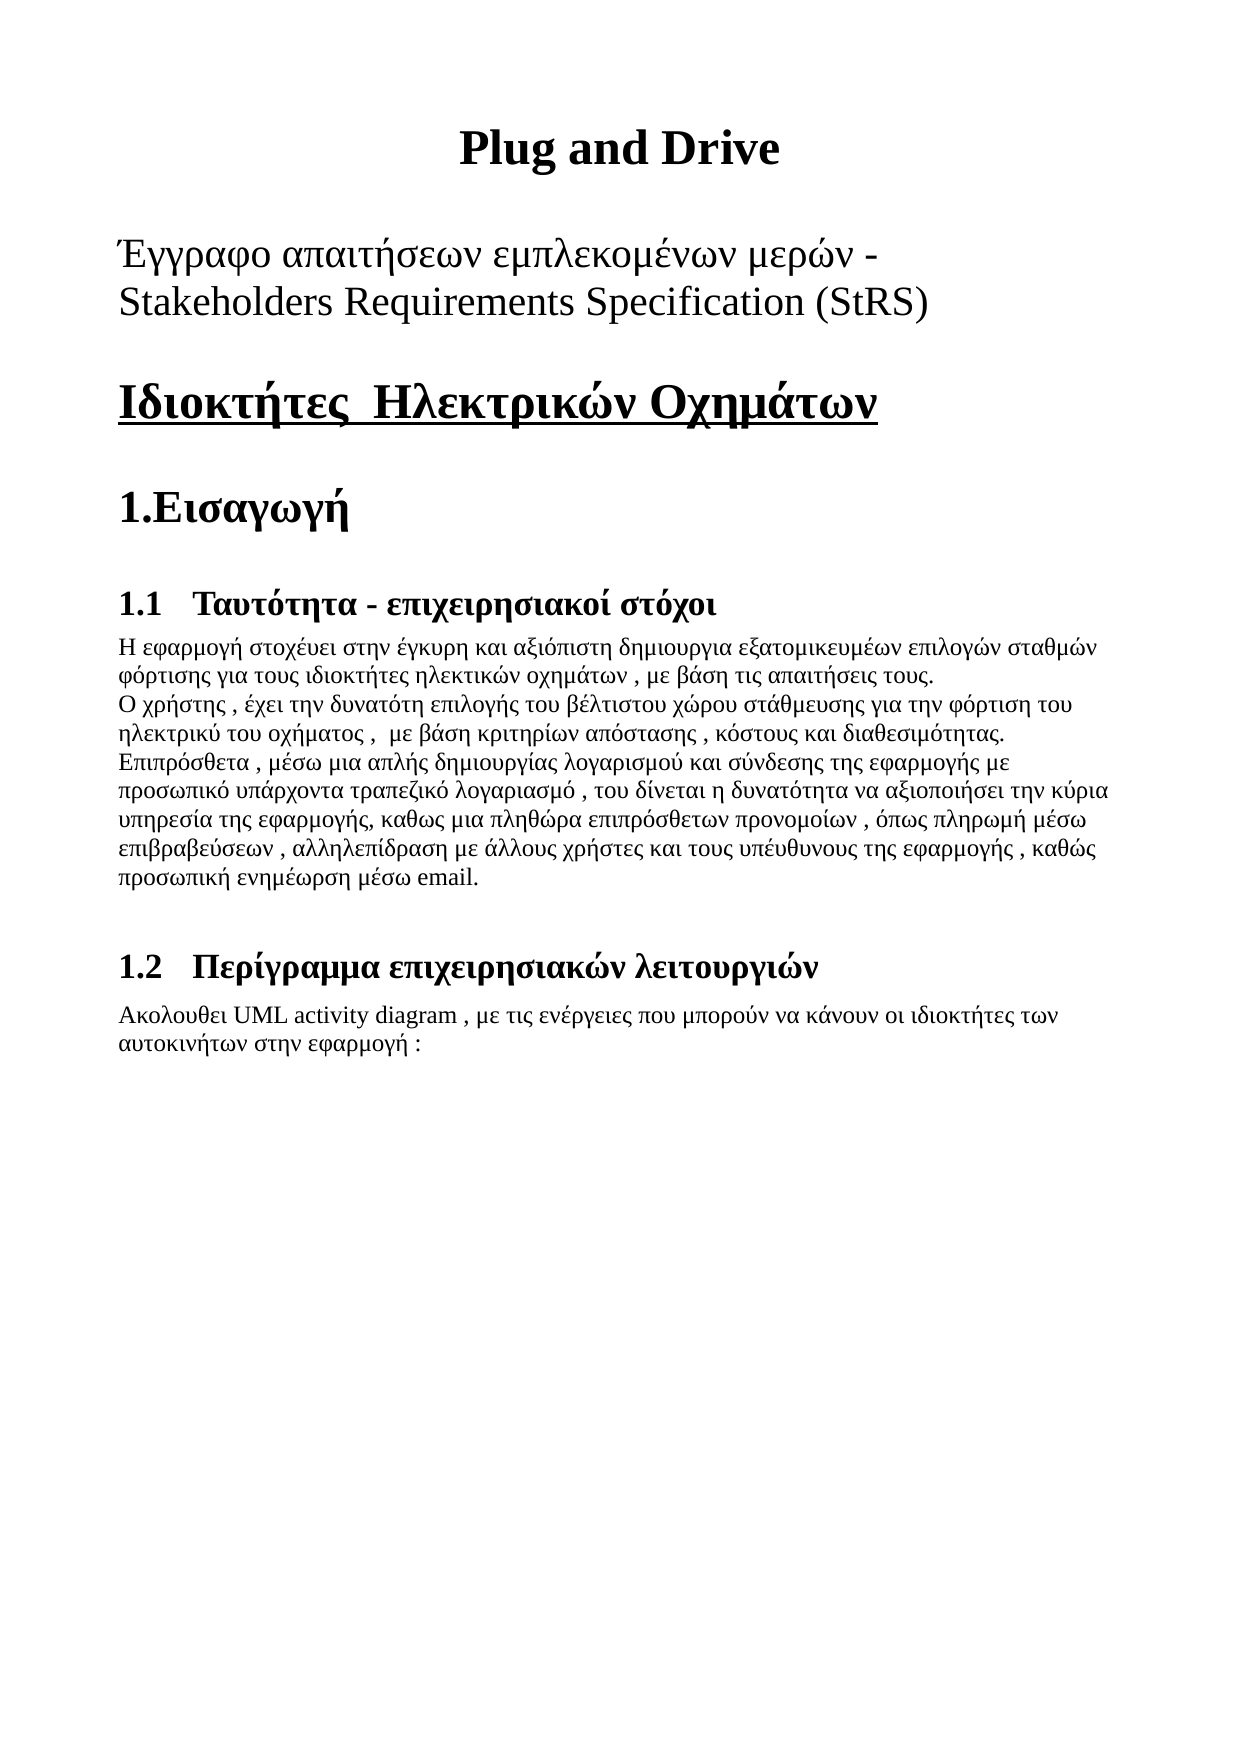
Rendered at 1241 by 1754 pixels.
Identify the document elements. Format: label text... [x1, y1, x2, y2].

text Plug and Drive [118, 118, 1122, 176]
text Ιδιοκτήτες Ηλεκτρικών Οχημάτων [118, 372, 1122, 430]
subtitle 1.Εισαγωγή [118, 480, 1122, 532]
text Έγγραφο απαιτήσεων εμπλεκομένων μερών - [118, 228, 1122, 276]
text Ο χρήστης , έχει την δυνατότη επιλογής του βέλτιστου χώρου στάθμευσης για την φόρτιση του ηλεκτρικύ του οχήματος , με βάση κριτηρίων απόστασης , κόστους και διαθεσιμότητας. Επιπρόσθετα , μέσω μια απλής δημιουργίας λογαρισμού και σύνδεσης της εφαρμογής με προσωπικό υπάρχοντα τραπεζικό λογαριασμό , του δίνεται η δυνατότητα να αξιοποιήσει την κύρια υπηρεσία της εφαρμογής, καθως μια πληθώρα επιπρόσθετων προνομοίων , όπως πληρωμή μέσω επιβραβεύσεων , αλληλεπίδραση με άλλους χρήστες και τους υπέυθυνους της εφαρμογής , καθώς προσωπική ενημέωρση μέσω email. [118, 689, 1122, 890]
text Ακολουθει UML activity diagram , με τις ενέργειες που μπορούν να κάνουν οι ιδιοκτήτες των αυτοκινήτων στην εφαρμογή : [118, 1000, 1122, 1057]
subtitle 1.2 Περίγραμμα επιχειρησιακών λειτουργιών [118, 928, 1122, 991]
subtitle 1.1 Ταυτότητα - επιχειρησιακοί στόχοι [118, 582, 1122, 623]
text Stakeholders Requirements Specification (StRS) [118, 276, 1122, 324]
text Η εφαρμογή στοχέυει στην έγκυρη και αξιόπιστη δημιουργια εξατομικευμέων επιλογών σταθμών φόρτισης για τους ιδιοκτήτες ηλεκτικών οχημάτων , με βάση τις απαιτήσεις τους. [118, 632, 1122, 689]
